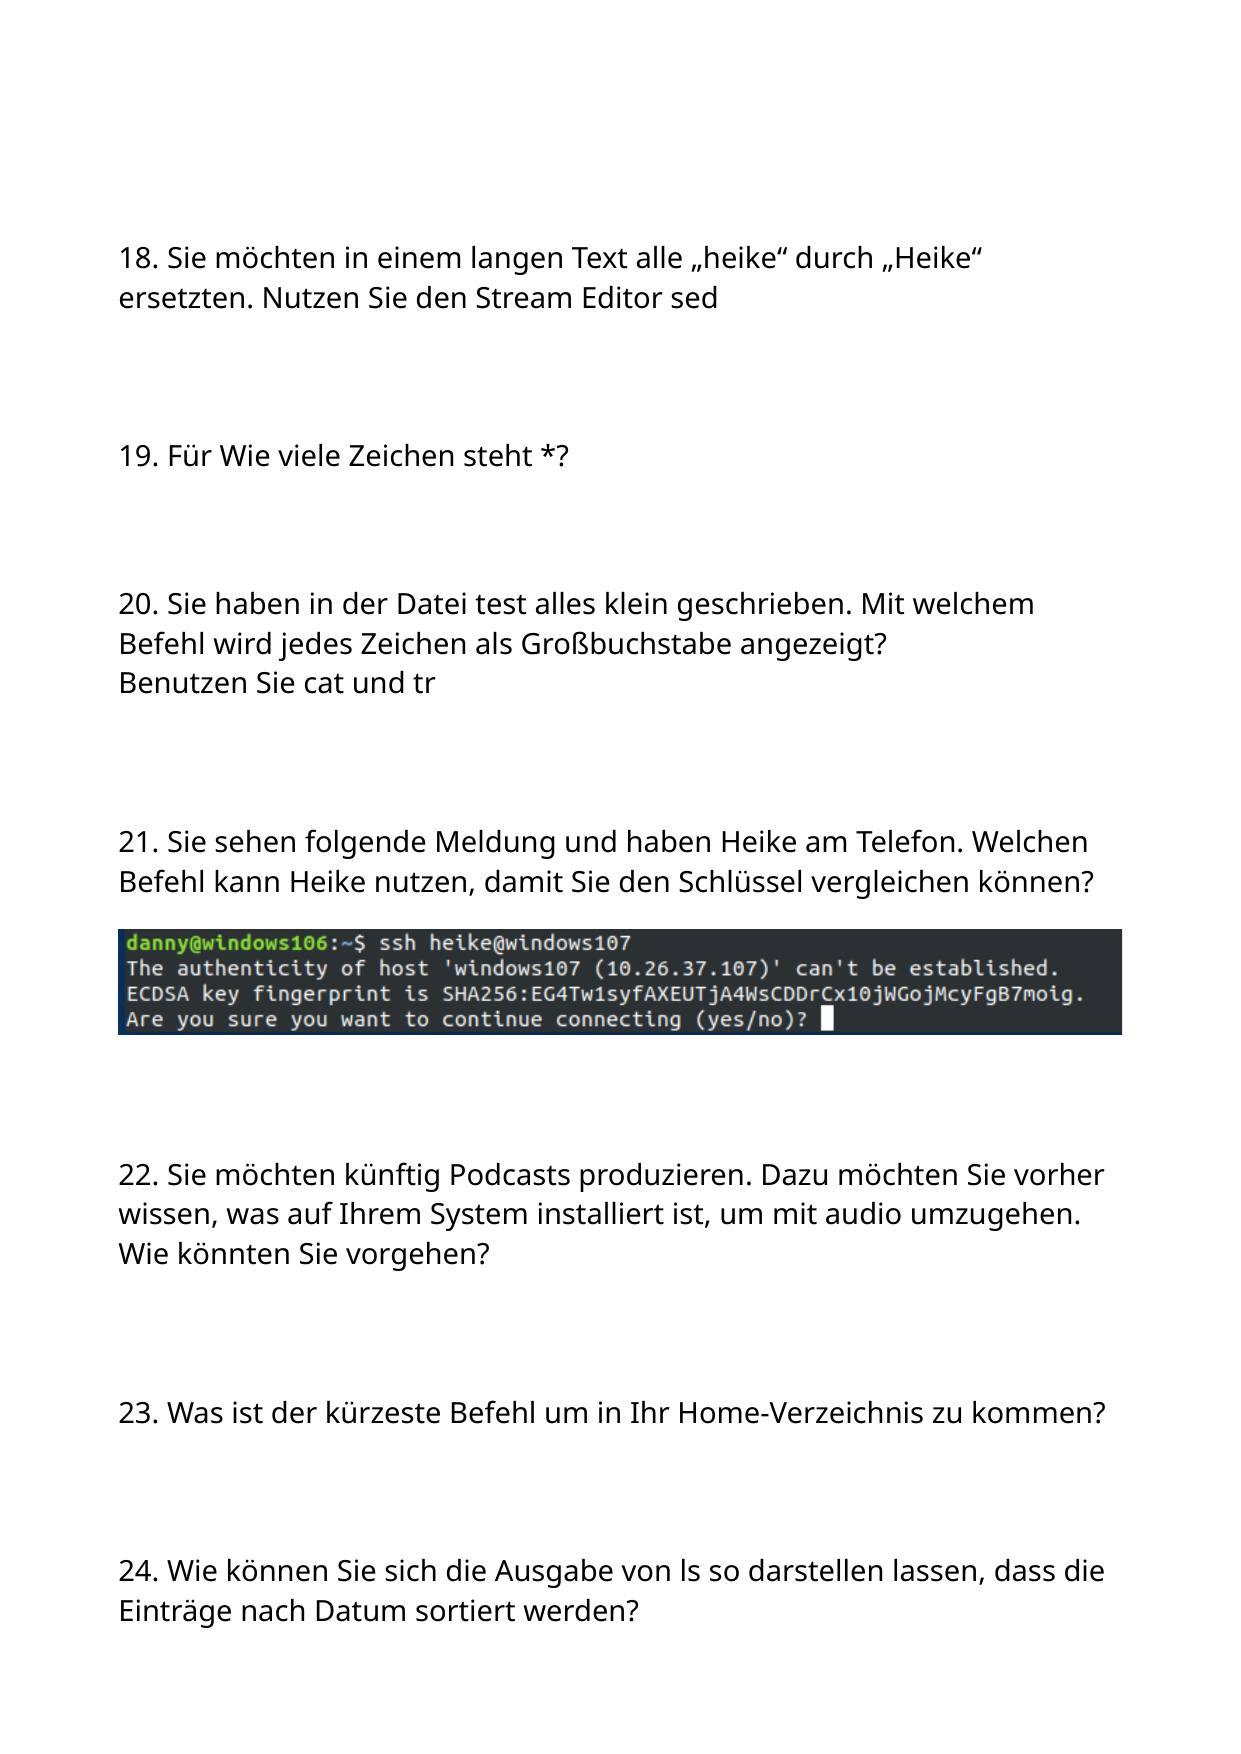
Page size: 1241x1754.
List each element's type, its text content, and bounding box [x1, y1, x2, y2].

text 22. Sie möchten künftig Podcasts produzieren. Dazu möchten Sie vorher wissen, was auf Ihrem System installiert ist, um mit audio umzugehen. Wie könnten Sie vorgehen? 23. Was ist der kürzeste Befehl um in Ihr Home-Verzeichnis zu kommen? 24. Wie können Sie sich die Ausgabe von ls so darstellen lassen, dass die Einträge nach Datum sortiert werden? [118, 1035, 1122, 1630]
picture [118, 929, 1123, 1035]
text 18. Sie möchten in einem langen Text alle „heike“ durch „Heike“ ersetzten. Nutzen Sie den Stream Editor sed 19. Für Wie viele Zeichen steht *? [118, 118, 1122, 544]
text 20. Sie haben in der Datei test alles klein geschrieben. Mit welchem Befehl wird jedes Zeichen als Großbuchstabe angezeigt? Benutzen Sie cat und tr 21. Sie sehen folgende Meldung und haben Heike am Telefon. Welchen Befehl kann Heike nutzen, damit Sie den Schlüssel vergleichen können? [118, 583, 1122, 901]
